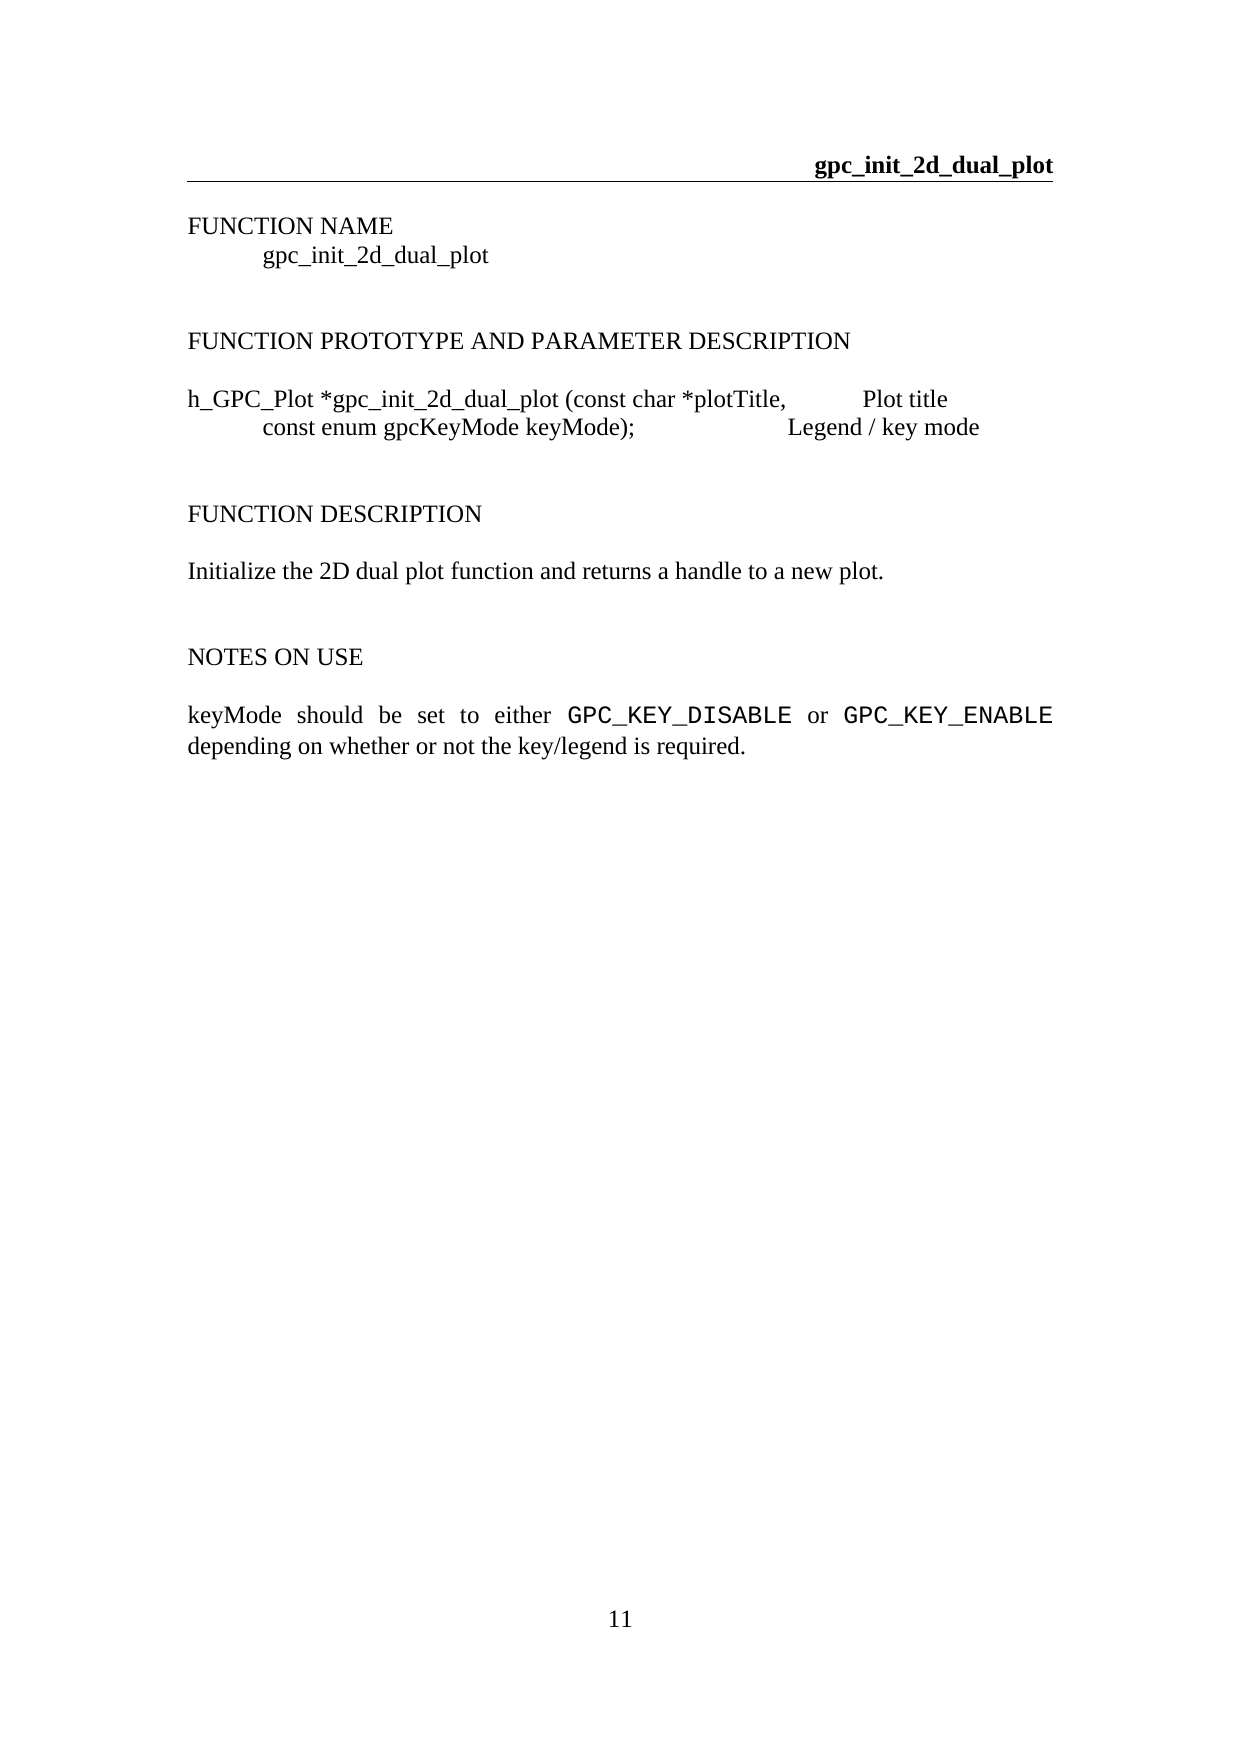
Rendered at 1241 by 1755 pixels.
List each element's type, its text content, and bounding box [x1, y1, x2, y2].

text NOTES ON USE [187, 642, 1053, 671]
text FUNCTION PROTOTYPE AND PARAMETER DESCRIPTION [187, 326, 1053, 355]
text FUNCTION DESCRIPTION [187, 499, 1053, 527]
text h_GPC_Plot *gpc_init_2d_dual_plot (const char *plotTitle, Plot title [187, 384, 1053, 412]
text FUNCTION NAME [187, 211, 1053, 240]
subtitle gpc_init_2d_dual_plot [187, 150, 1053, 181]
text keyMode should be set to either GPC_KEY_DISABLE or GPC_KEY_ENABLE depending on whether or not the key/legend is required. [187, 700, 1053, 759]
text gpc_init_2d_dual_plot [187, 240, 1053, 269]
text const enum gpcKeyMode keyMode); Legend / key mode [187, 412, 1053, 441]
text Initialize the 2D dual plot function and returns a handle to a new plot. [187, 556, 1053, 585]
